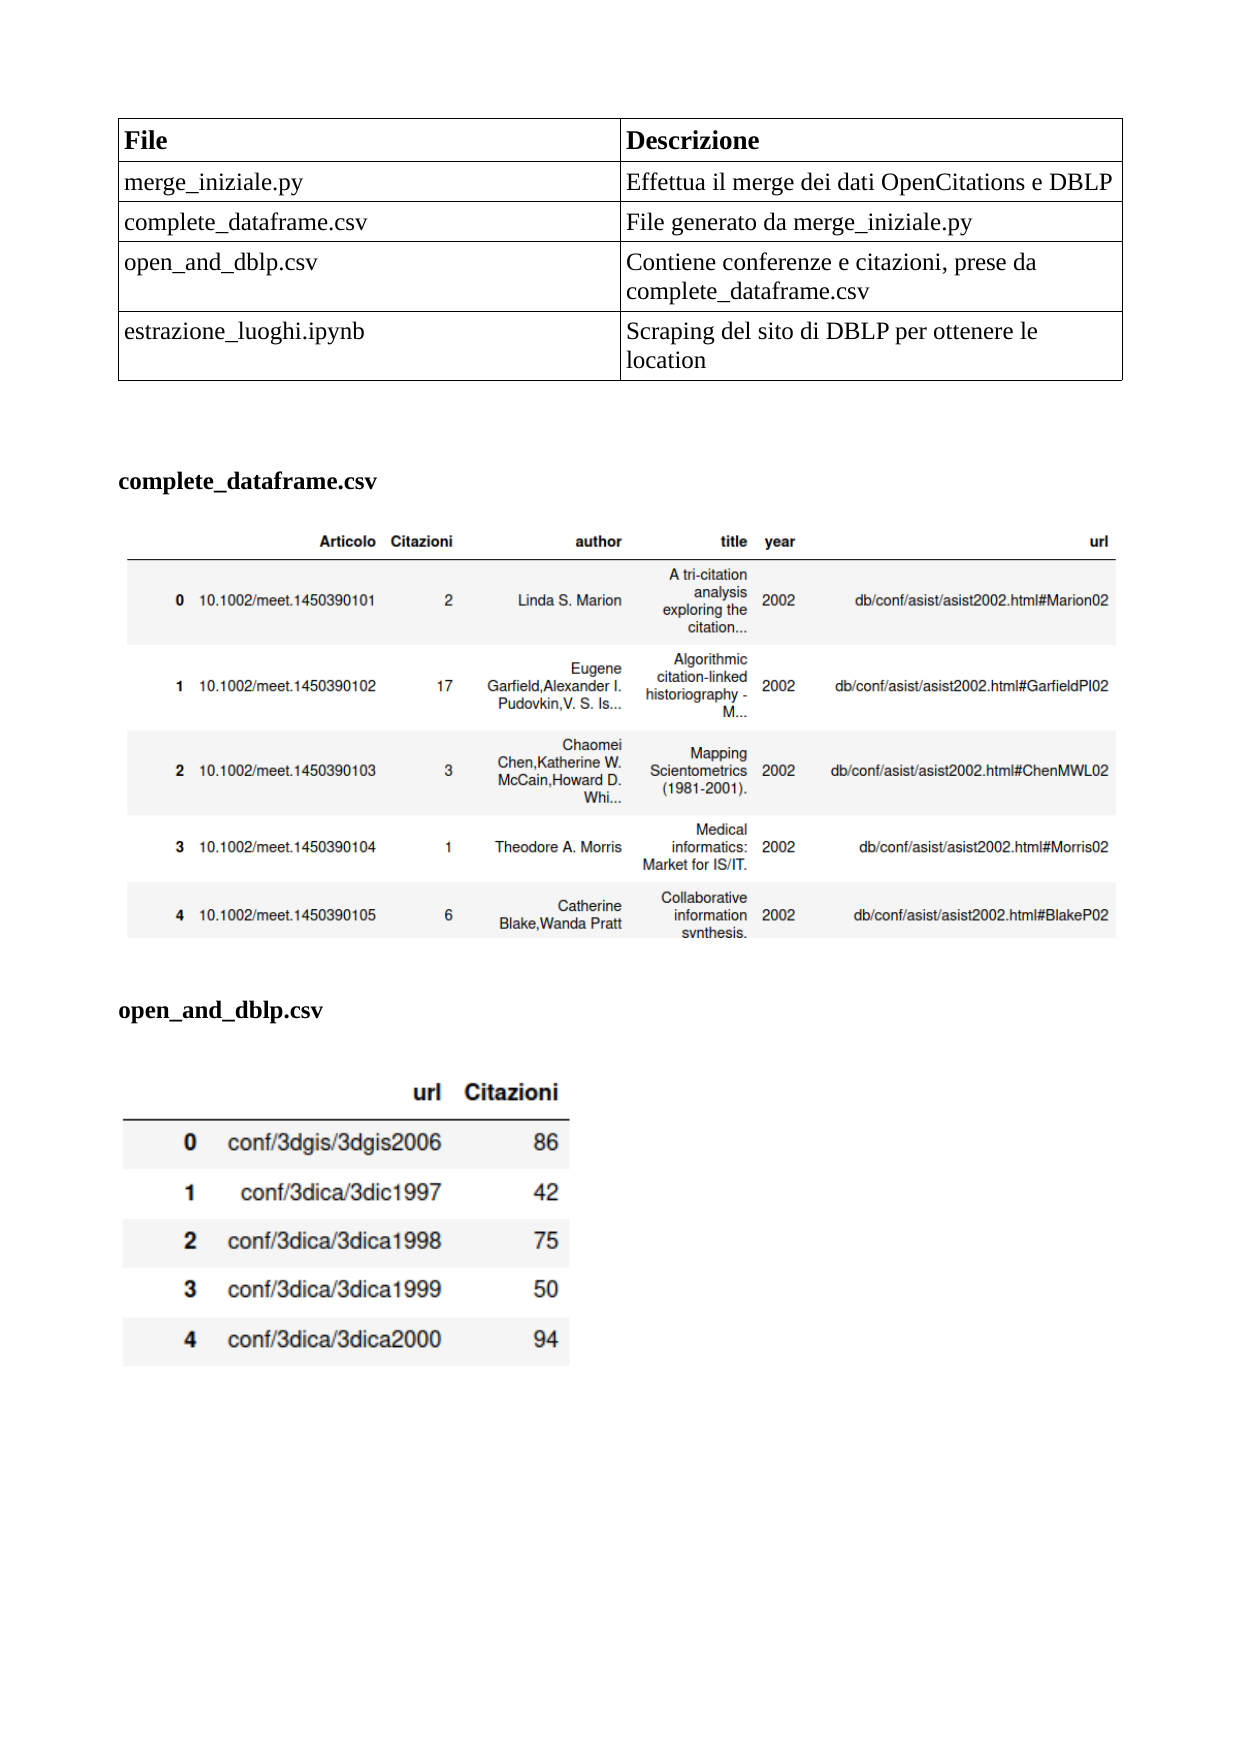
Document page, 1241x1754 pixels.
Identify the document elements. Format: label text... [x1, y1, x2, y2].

table_cell Effettua il merge dei dati OpenCitations e DBLP [621, 162, 1122, 201]
text open_and_dblp.csv [118, 995, 1122, 1024]
picture [118, 523, 1123, 938]
table_cell estrazione_luoghi.ipynb [119, 312, 620, 379]
picture [117, 1063, 584, 1368]
table_cell File generato da merge_iniziale.py [621, 202, 1122, 241]
table_cell open_and_dblp.csv [119, 242, 620, 311]
text complete_dataframe.csv [118, 466, 1122, 495]
table_cell complete_dataframe.csv [119, 202, 620, 241]
table_cell Scraping del sito di DBLP per ottenere le location [621, 312, 1122, 379]
table_header Descrizione [621, 119, 1122, 161]
table_cell merge_iniziale.py [119, 162, 620, 201]
table_cell Contiene conferenze e citazioni, prese da complete_dataframe.csv [621, 242, 1122, 311]
table_header File [119, 119, 620, 161]
